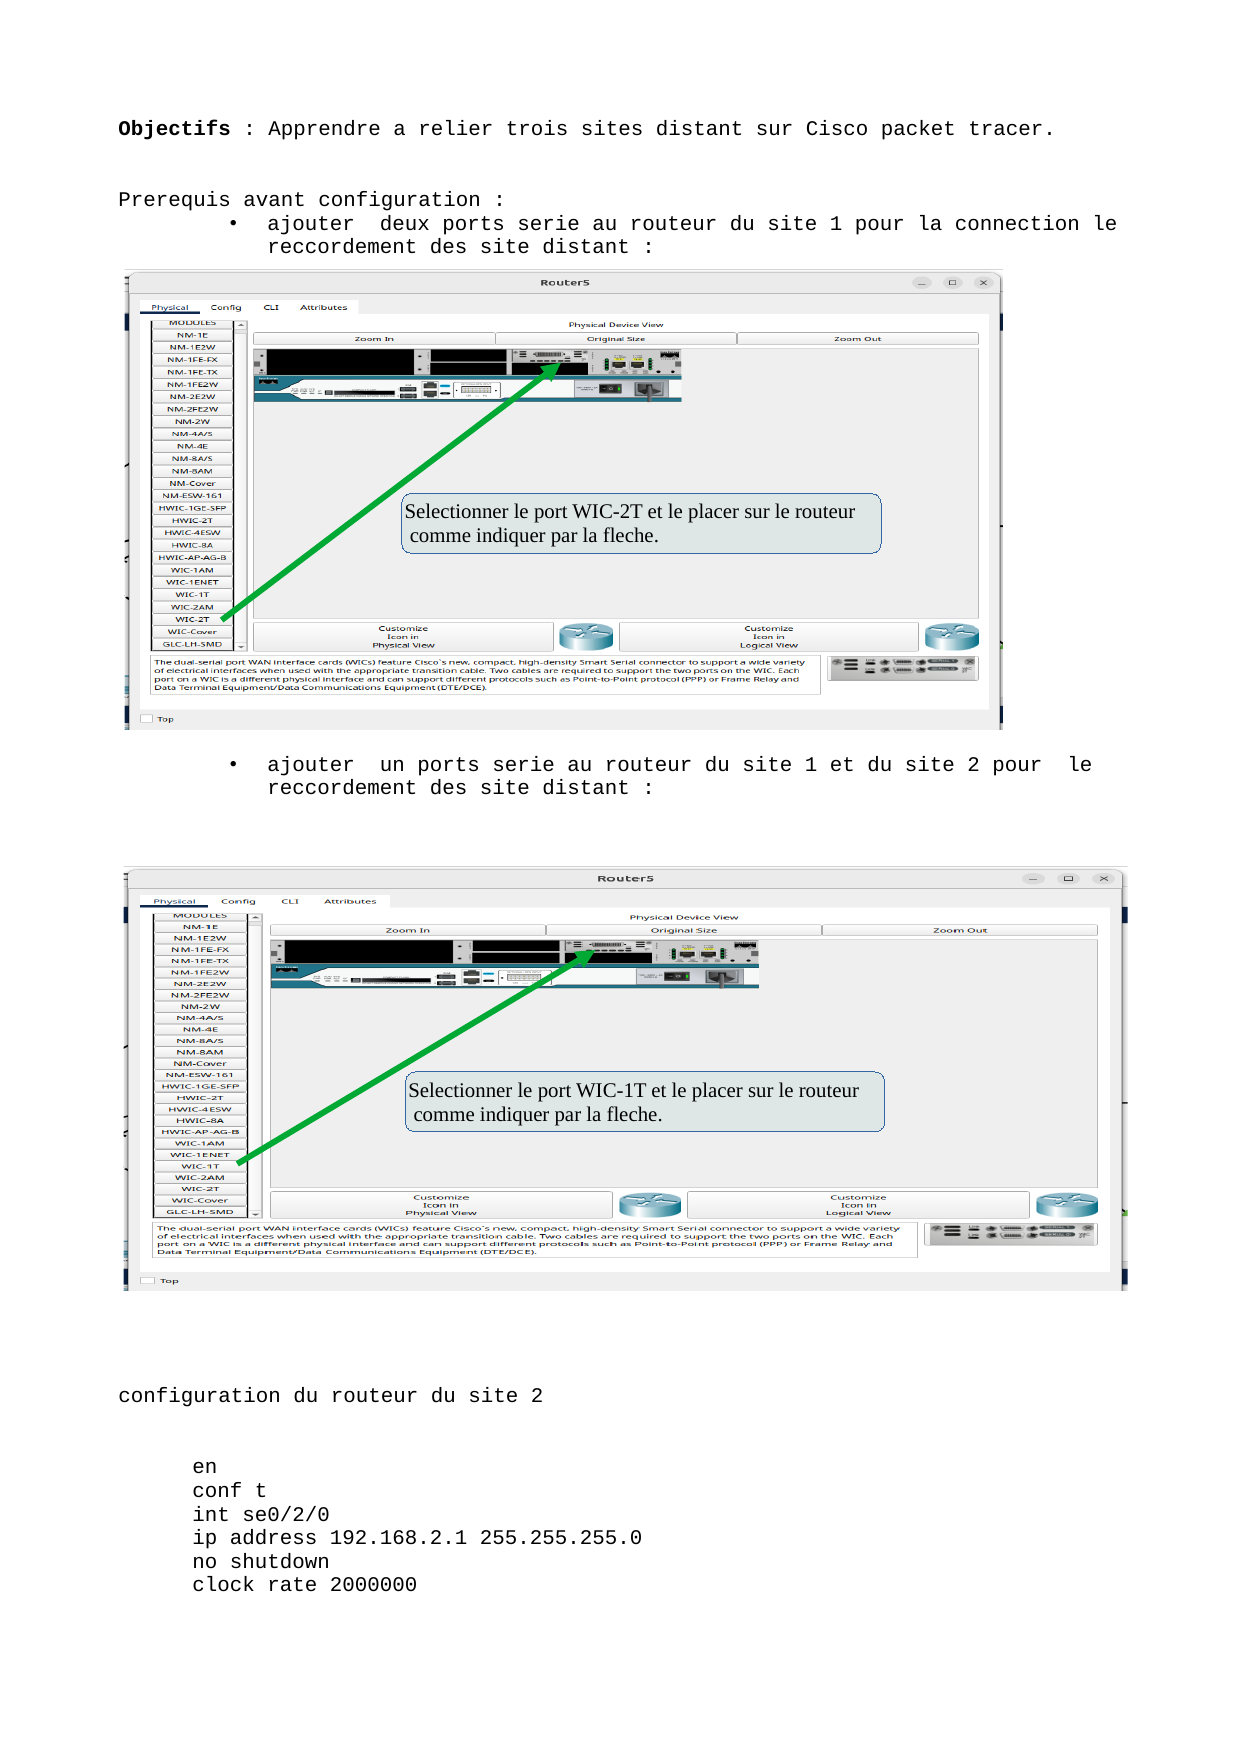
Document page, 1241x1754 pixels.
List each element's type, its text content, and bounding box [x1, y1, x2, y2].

text ip address 192.168.2.1 255.255.255.0 [118, 1527, 1122, 1551]
text clock rate 2000000 [118, 1574, 1122, 1598]
text Objectifs : Apprendre a relier trois sites distant sur Cisco packet tracer. [118, 118, 1122, 142]
text no shutdown [118, 1551, 1122, 1574]
picture [123, 866, 1128, 1291]
text conf t [118, 1480, 1122, 1503]
picture [124, 269, 1003, 730]
list ajouter un ports serie au routeur du site 1 et du site 2 pour le reccordement des site distant : [229, 753, 1122, 801]
text Prerequis avant configuration : [118, 189, 1122, 213]
text en [118, 1456, 1122, 1480]
list ajouter deux ports serie au routeur du site 1 pour la connection le reccordement des site distant : [229, 213, 1122, 260]
text configuration du routeur du site 2 [118, 1385, 1122, 1409]
text int se0/2/0 [118, 1503, 1122, 1527]
